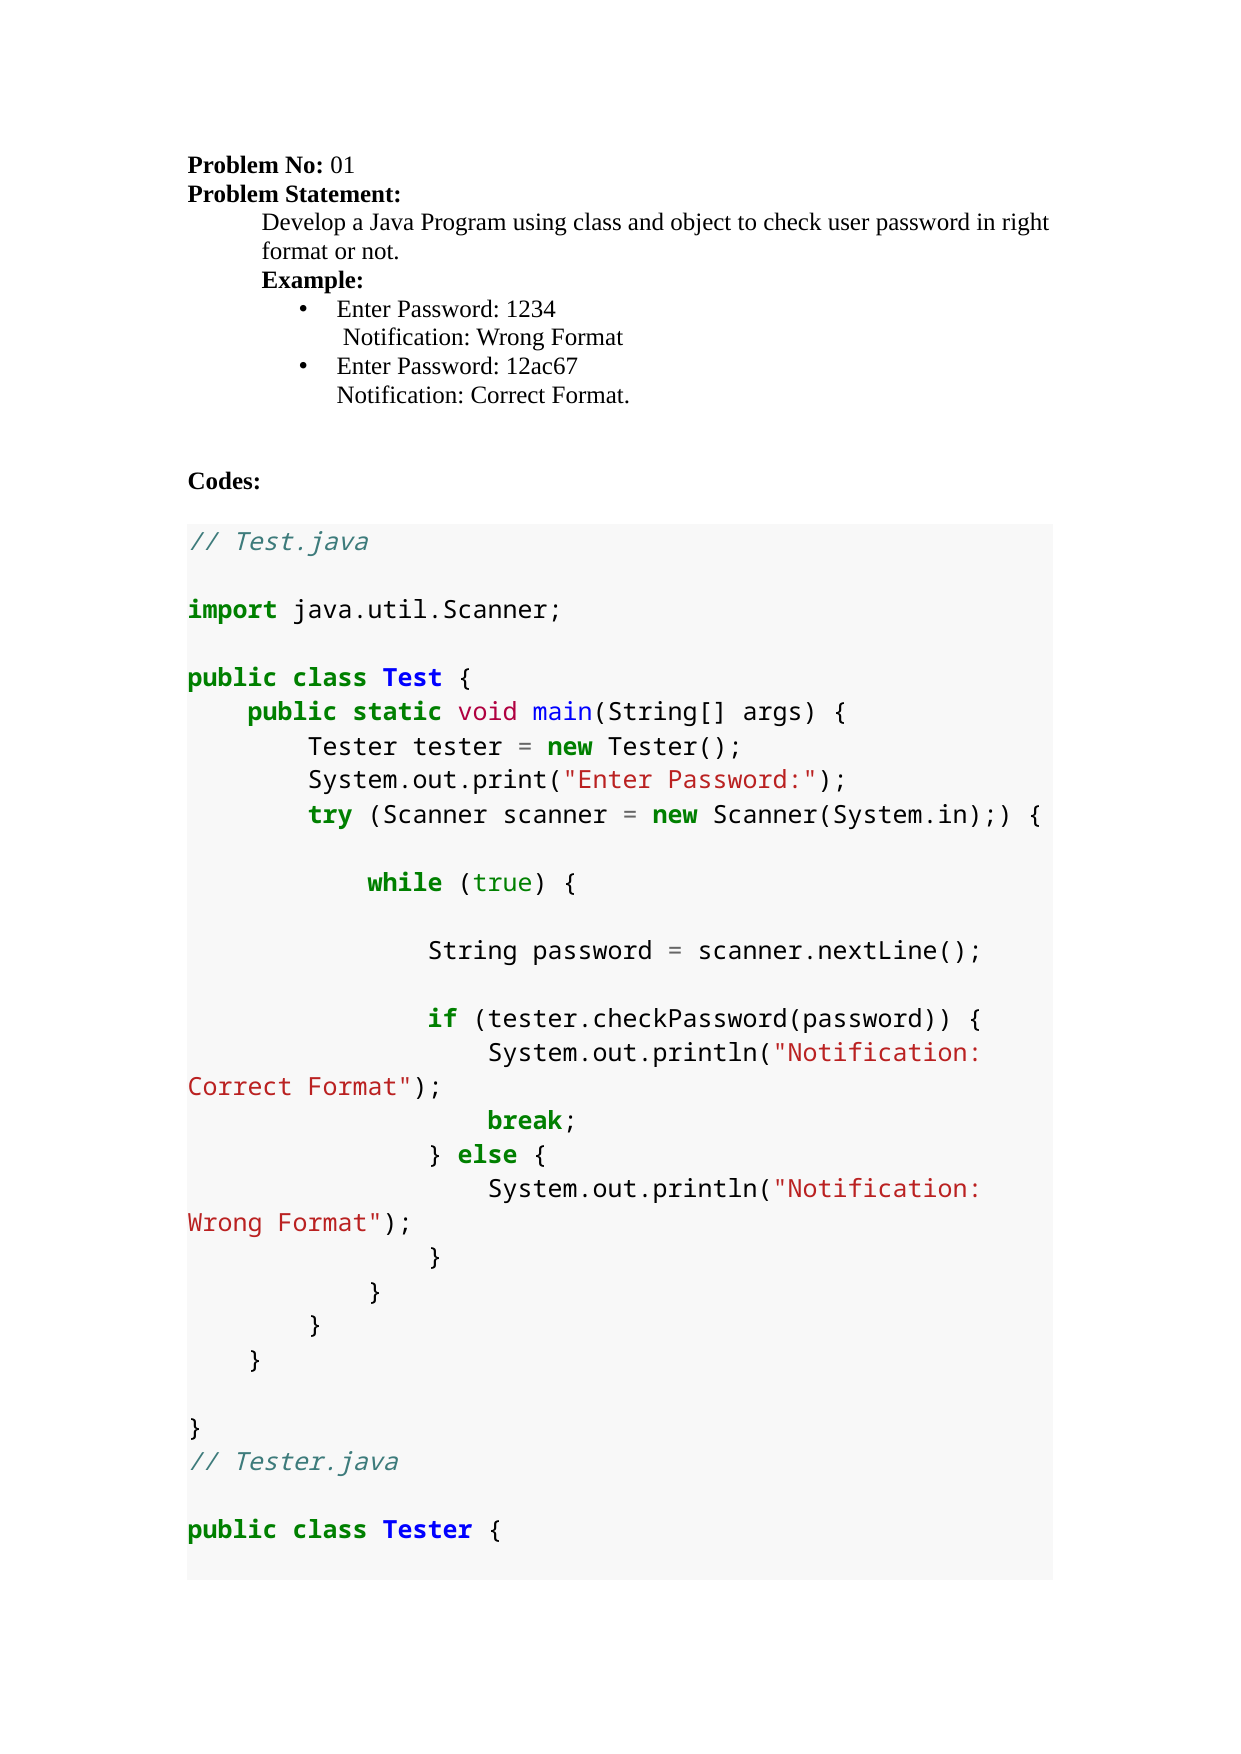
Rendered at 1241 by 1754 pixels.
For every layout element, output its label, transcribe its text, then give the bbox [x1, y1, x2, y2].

text import java.util.Scanner; [187, 592, 1053, 626]
text String password = scanner.nextLine(); [187, 932, 1053, 967]
text } [187, 1273, 1053, 1307]
list Enter Password: 1234 Notification: Wrong Format [299, 294, 1053, 351]
text Example: [261, 265, 1053, 294]
text // Test.java [187, 524, 1053, 558]
text } else { [187, 1137, 1053, 1171]
text } [187, 1239, 1053, 1273]
text while (true) { [187, 864, 1053, 898]
text if (tester.checkPassword(password)) { [187, 1001, 1053, 1035]
text } [187, 1409, 1053, 1443]
text try (Scanner scanner = new Scanner(System.in);) { [187, 796, 1053, 830]
text System.out.println("Notification: Wrong Format"); [187, 1171, 1053, 1239]
text public class Test { [187, 660, 1053, 694]
text // Tester.java [187, 1443, 1053, 1477]
text Develop a Java Program using class and object to check user password in right format or not. [261, 207, 1053, 265]
text Codes: [187, 466, 1053, 495]
text public static void main(String[] args) { [187, 694, 1053, 728]
list Enter Password: 12ac67 Notification: Correct Format. [299, 351, 1053, 437]
text Problem No: 01 Problem Statement: [187, 150, 1053, 207]
text System.out.println("Notification: Correct Format"); [187, 1035, 1053, 1103]
text System.out.print("Enter Password:"); [187, 762, 1053, 796]
text public class Tester { [187, 1512, 1053, 1546]
text } [187, 1341, 1053, 1375]
text } [187, 1307, 1053, 1341]
text Tester tester = new Tester(); [187, 728, 1053, 762]
text break; [187, 1103, 1053, 1137]
